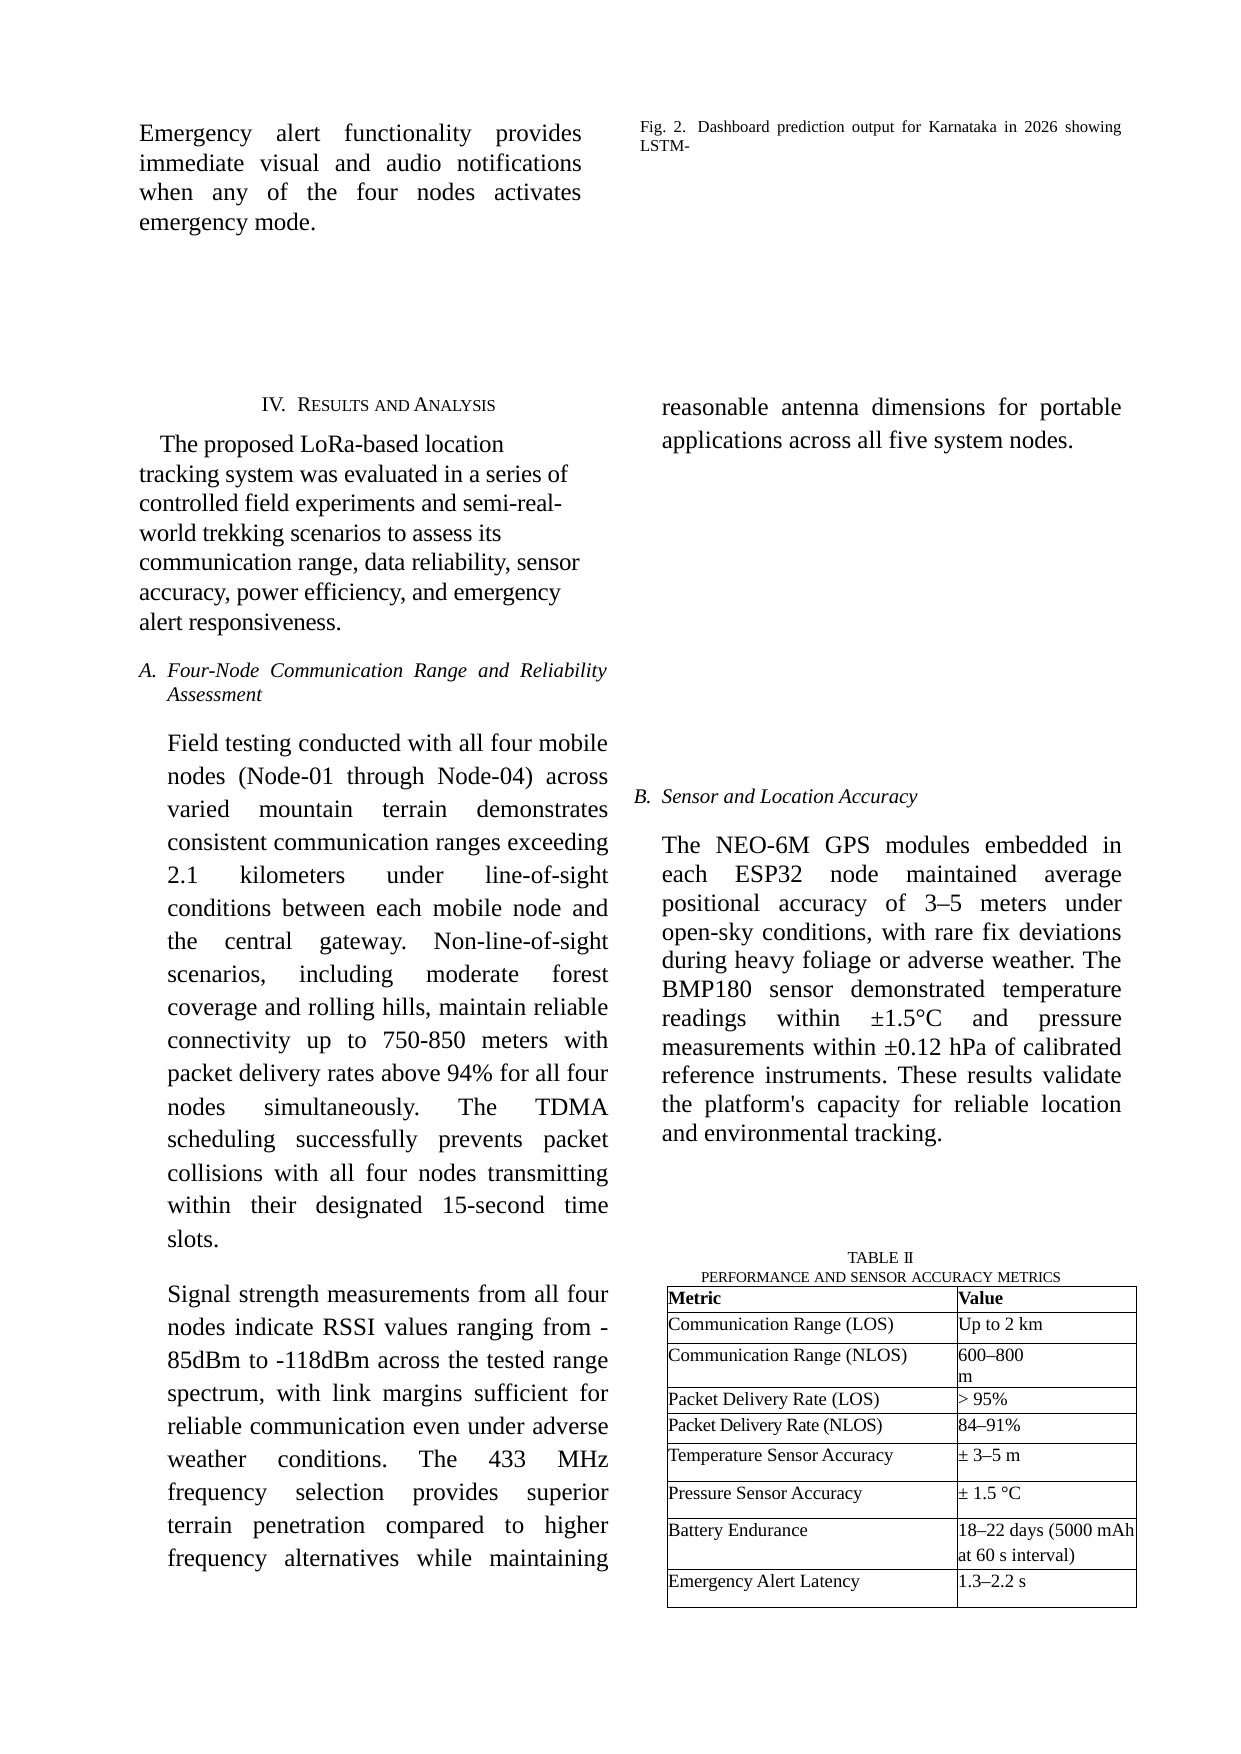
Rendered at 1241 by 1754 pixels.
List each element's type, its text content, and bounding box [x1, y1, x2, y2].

table_cell ± 1.5 °C [958, 1482, 1136, 1518]
table_cell Up to 2 km [958, 1313, 1136, 1343]
table_cell Packet Delivery Rate (LOS) [668, 1388, 957, 1413]
table_cell Temperature Sensor Accuracy [668, 1444, 957, 1481]
table_cell Emergency Alert Latency [668, 1570, 957, 1607]
list Results and Analysis [261, 392, 609, 416]
table_header Metric [668, 1287, 957, 1312]
table_cell Packet Delivery Rate (NLOS) [668, 1414, 957, 1443]
table_cell 600–800 m [958, 1344, 1136, 1387]
text Field testing conducted with all four mobile nodes (Node-01 through Node-04) across varied mountain terrain demonstrates consistent communication ranges exceeding 2.1 kilometers under line-of-sight conditions between each mobile node and the central gateway. Non-line-of-sight scenarios, including moderate forest coverage and rolling hills, maintain reliable connectivity up to 750-850 meters with packet delivery rates above 94% for all four nodes simultaneously. The TDMA scheduling successfully prevents packet collisions with all four nodes transmitting within their designated 15-second time slots. [167, 728, 609, 1252]
text performance and sensor accuracy metrics [640, 1267, 1122, 1286]
table_cell > 95% [958, 1388, 1136, 1413]
text The proposed LoRa-based location tracking system was evaluated in a series of controlled field experiments and semi-real-world trekking scenarios to assess its communication range, data reliability, sensor accuracy, power efficiency, and emergency alert responsiveness. [139, 429, 582, 635]
text Signal strength measurements from all four nodes indicate RSSI values ranging from -85dBm to -118dBm across the tested range spectrum, with link margins sufficient for reliable communication even under adverse weather conditions. The 433 MHz frequency selection provides superior terrain penetration compared to higher frequency alternatives while maintaining [167, 1279, 609, 1572]
table_cell 84–91% [958, 1414, 1136, 1443]
table_cell Battery Endurance [668, 1519, 957, 1569]
list The NEO-6M GPS modules embedded in each ESP32 node maintained average positional accuracy of 3–5 meters under open-sky conditions, with rare fix deviations during heavy foliage or adverse weather. The BMP180 sensor demonstrated temperature readings within ±1.5°C and pressure measurements within ±0.12 hPa of calibrated reference instruments. These results validate the platform's capacity for reliable location and environmental tracking. [662, 830, 1122, 1147]
list Four-Node Communication Range and Reliability Assessment [139, 658, 609, 706]
text Fig. 2. Dashboard prediction output for Karnataka in 2026 showing LSTM- [640, 118, 1122, 154]
table_cell Communication Range (LOS) [668, 1313, 957, 1343]
table_cell Communication Range (NLOS) [668, 1344, 957, 1387]
text TABLE II [640, 1248, 1122, 1267]
text Emergency alert functionality provides immediate visual and audio notifications when any of the four nodes activates emergency mode. [139, 118, 582, 236]
table_header Value [958, 1287, 1136, 1312]
table_cell 18–22 days (5000 mAh at 60 s interval) [958, 1519, 1136, 1569]
list Sensor and Location Accuracy [633, 784, 1122, 808]
table_cell ± 3–5 m [958, 1444, 1136, 1481]
table_cell Pressure Sensor Accuracy [668, 1482, 957, 1518]
text reasonable antenna dimensions for portable applications across all five system nodes. [662, 392, 1122, 454]
table_cell 1.3–2.2 s [958, 1570, 1136, 1607]
